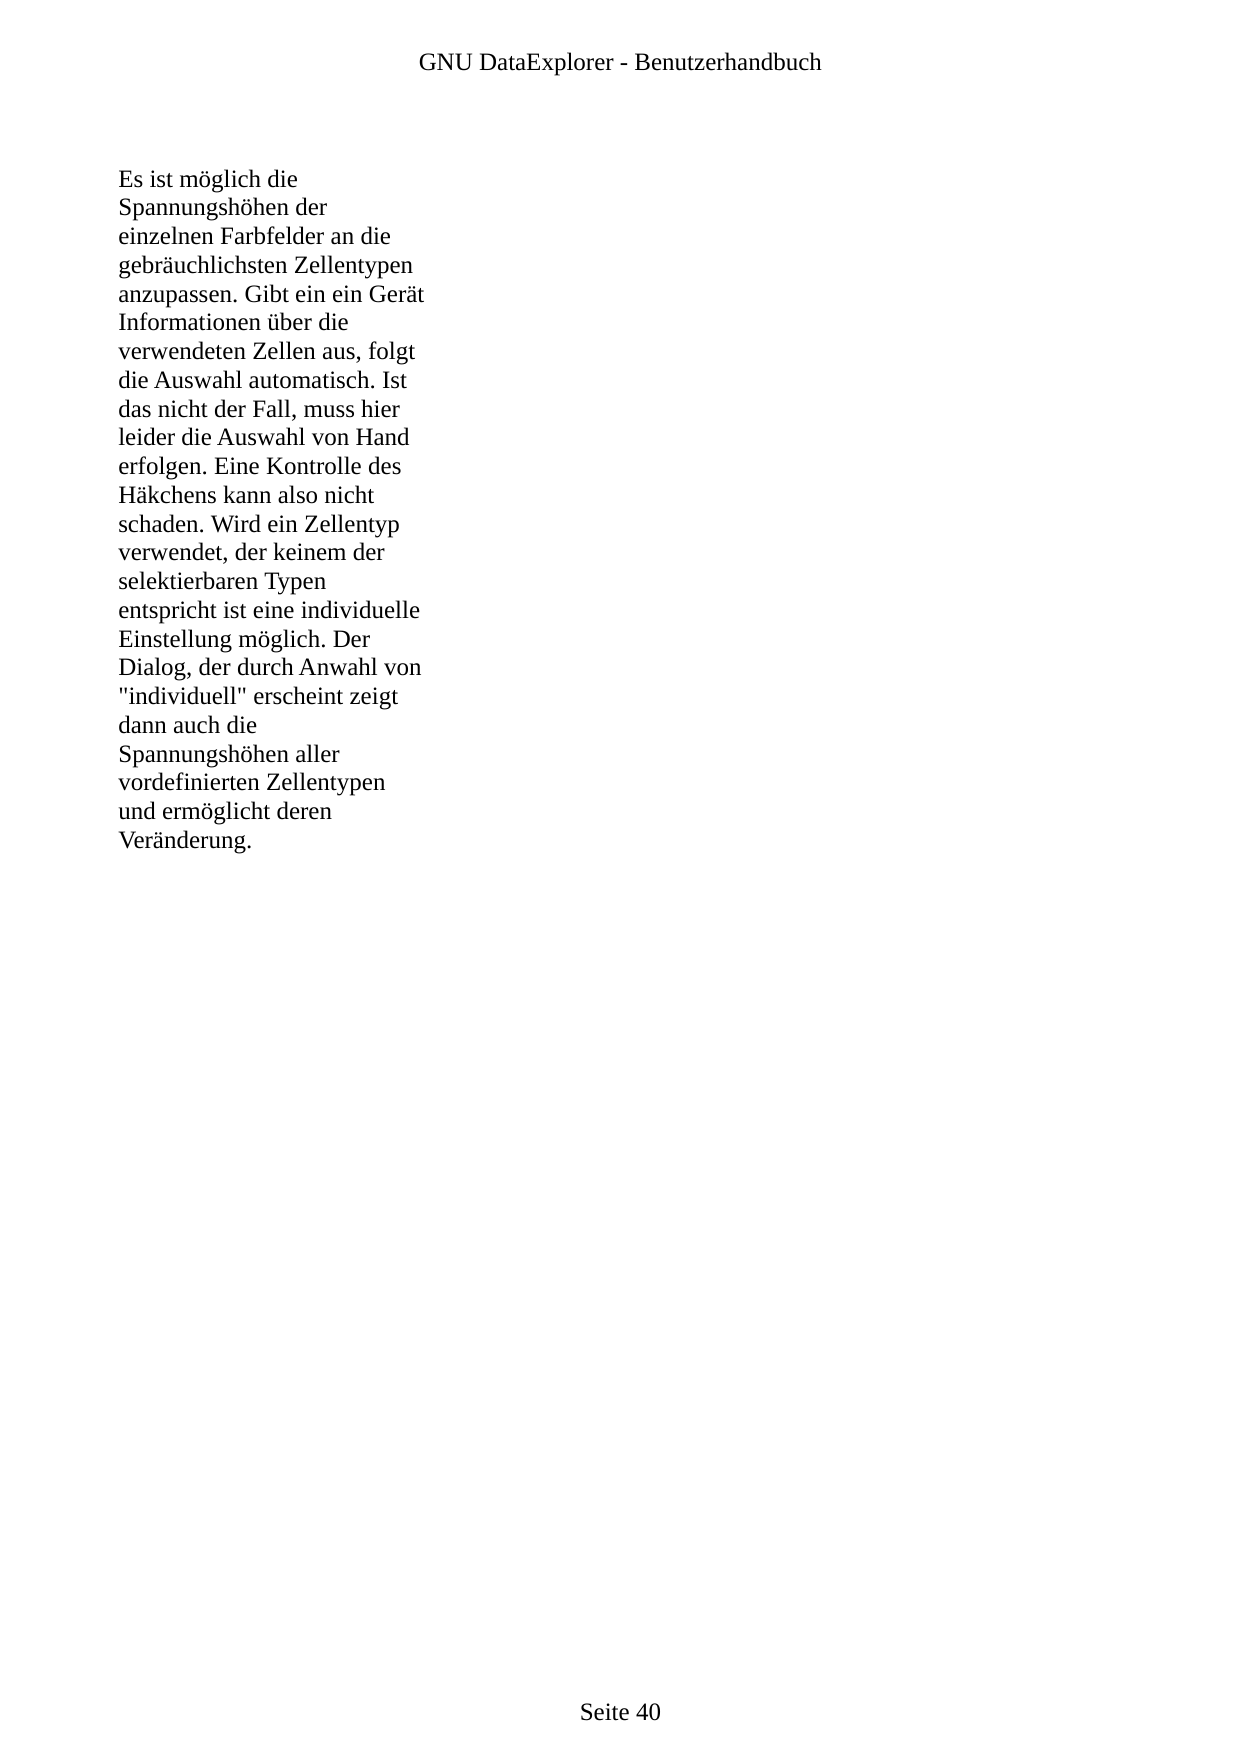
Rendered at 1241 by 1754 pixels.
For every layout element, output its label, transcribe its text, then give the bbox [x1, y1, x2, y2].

text Es ist möglich die Spannungshöhen der einzelnen Farbfelder an die gebräuchlichsten Zellentypen anzupassen. Gibt ein ein Gerät Informationen über die verwendeten Zellen aus, folgt die Auswahl automatisch. Ist das nicht der Fall, muss hier leider die Auswahl von Hand erfolgen. Eine Kontrolle des Häkchens kann also nicht schaden. Wird ein Zellentyp verwendet, der keinem der selektierbaren Typen entspricht ist eine individuelle Einstellung möglich. Der Dialog, der durch Anwahl von "individuell" erscheint zeigt dann auch die Spannungshöhen aller vordefinierten Zellentypen und ermöglicht deren Veränderung. [118, 106, 1122, 854]
